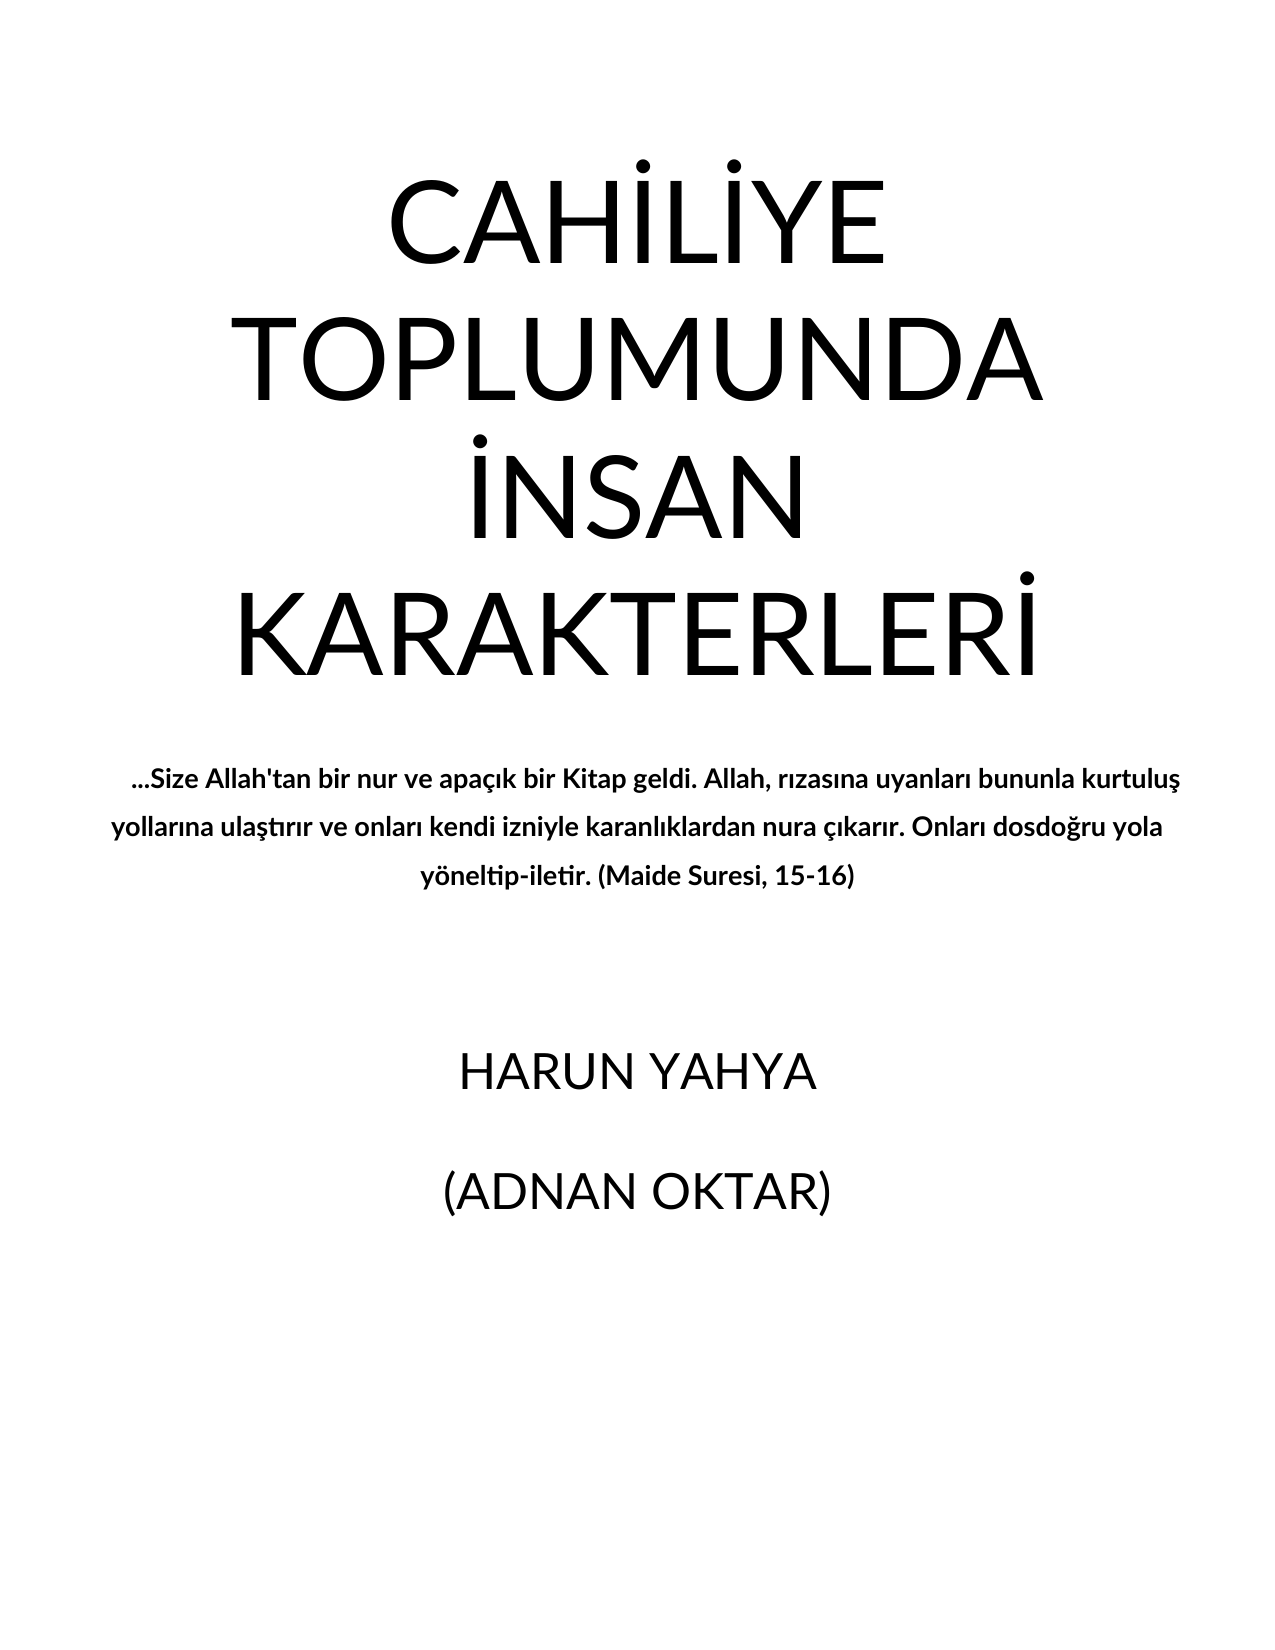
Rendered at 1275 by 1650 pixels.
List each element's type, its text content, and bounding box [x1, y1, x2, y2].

text HARUN YAHYA [75, 1040, 1200, 1100]
title CAHİLİYE TOPLUMUNDA İNSAN KARAKTERLERİ [75, 150, 1200, 700]
text ...Size Allah'tan bir nur ve apaçık bir Kitap geldi. Allah, rızasına uyanları bununla kurtuluş yollarına ulaştırır ve onları kendi izniyle karanlıklardan nura çıkarır. Onları dosdoğru yola yöneltip-iletir. (Maide Suresi, 15-16) [75, 761, 1200, 891]
text (ADNAN OKTAR) [75, 1160, 1200, 1220]
